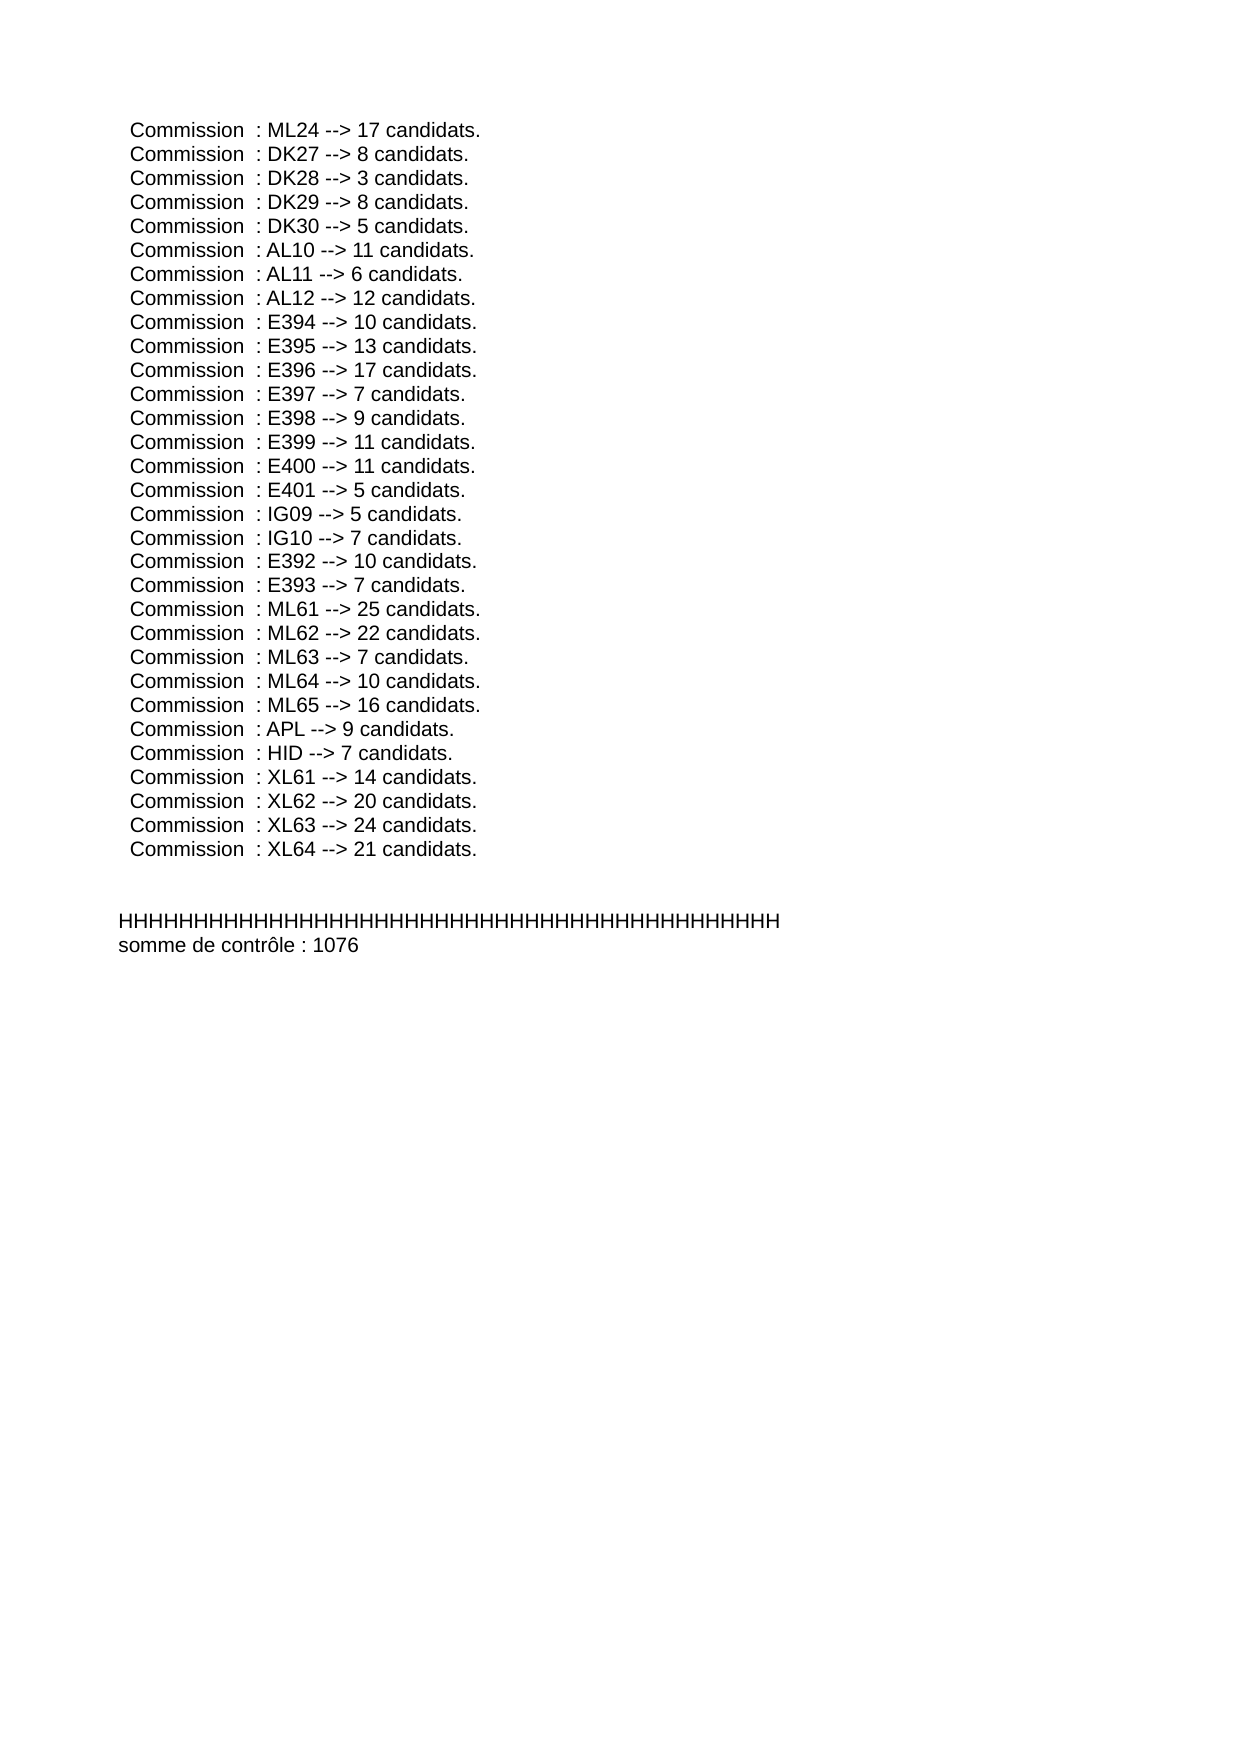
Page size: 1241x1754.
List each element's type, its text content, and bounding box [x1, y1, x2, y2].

text Commission : AL11 --> 6 candidats. [118, 262, 1122, 286]
text Commission : E395 --> 13 candidats. [118, 334, 1122, 358]
text Commission : ML65 --> 16 candidats. [118, 693, 1122, 717]
text Commission : E392 --> 10 candidats. [118, 549, 1122, 573]
text Commission : E396 --> 17 candidats. [118, 358, 1122, 382]
text Commission : E394 --> 10 candidats. [118, 310, 1122, 334]
text Commission : ML63 --> 7 candidats. [118, 645, 1122, 669]
text Commission : XL64 --> 21 candidats. [118, 837, 1122, 861]
text Commission : ML62 --> 22 candidats. [118, 621, 1122, 645]
text HHHHHHHHHHHHHHHHHHHHHHHHHHHHHHHHHHHHHHHHHHHH [118, 909, 1122, 933]
text Commission : E397 --> 7 candidats. [118, 382, 1122, 406]
text Commission : DK30 --> 5 candidats. [118, 214, 1122, 238]
text Commission : XL63 --> 24 candidats. [118, 813, 1122, 837]
text Commission : AL12 --> 12 candidats. [118, 286, 1122, 310]
text Commission : DK27 --> 8 candidats. [118, 142, 1122, 166]
text Commission : E393 --> 7 candidats. [118, 573, 1122, 597]
text Commission : HID --> 7 candidats. [118, 741, 1122, 765]
text Commission : E400 --> 11 candidats. [118, 453, 1122, 477]
text Commission : ML61 --> 25 candidats. [118, 597, 1122, 621]
text Commission : E401 --> 5 candidats. [118, 477, 1122, 501]
text Commission : E398 --> 9 candidats. [118, 406, 1122, 429]
text Commission : AL10 --> 11 candidats. [118, 238, 1122, 262]
text Commission : IG10 --> 7 candidats. [118, 525, 1122, 549]
text Commission : XL62 --> 20 candidats. [118, 789, 1122, 813]
text Commission : DK29 --> 8 candidats. [118, 190, 1122, 214]
text Commission : E399 --> 11 candidats. [118, 429, 1122, 453]
text Commission : APL --> 9 candidats. [118, 717, 1122, 741]
text Commission : IG09 --> 5 candidats. [118, 501, 1122, 525]
text somme de contrôle : 1076 [118, 933, 1122, 957]
text Commission : DK28 --> 3 candidats. [118, 166, 1122, 190]
text Commission : ML24 --> 17 candidats. [118, 118, 1122, 142]
text Commission : ML64 --> 10 candidats. [118, 669, 1122, 693]
text Commission : XL61 --> 14 candidats. [118, 765, 1122, 789]
